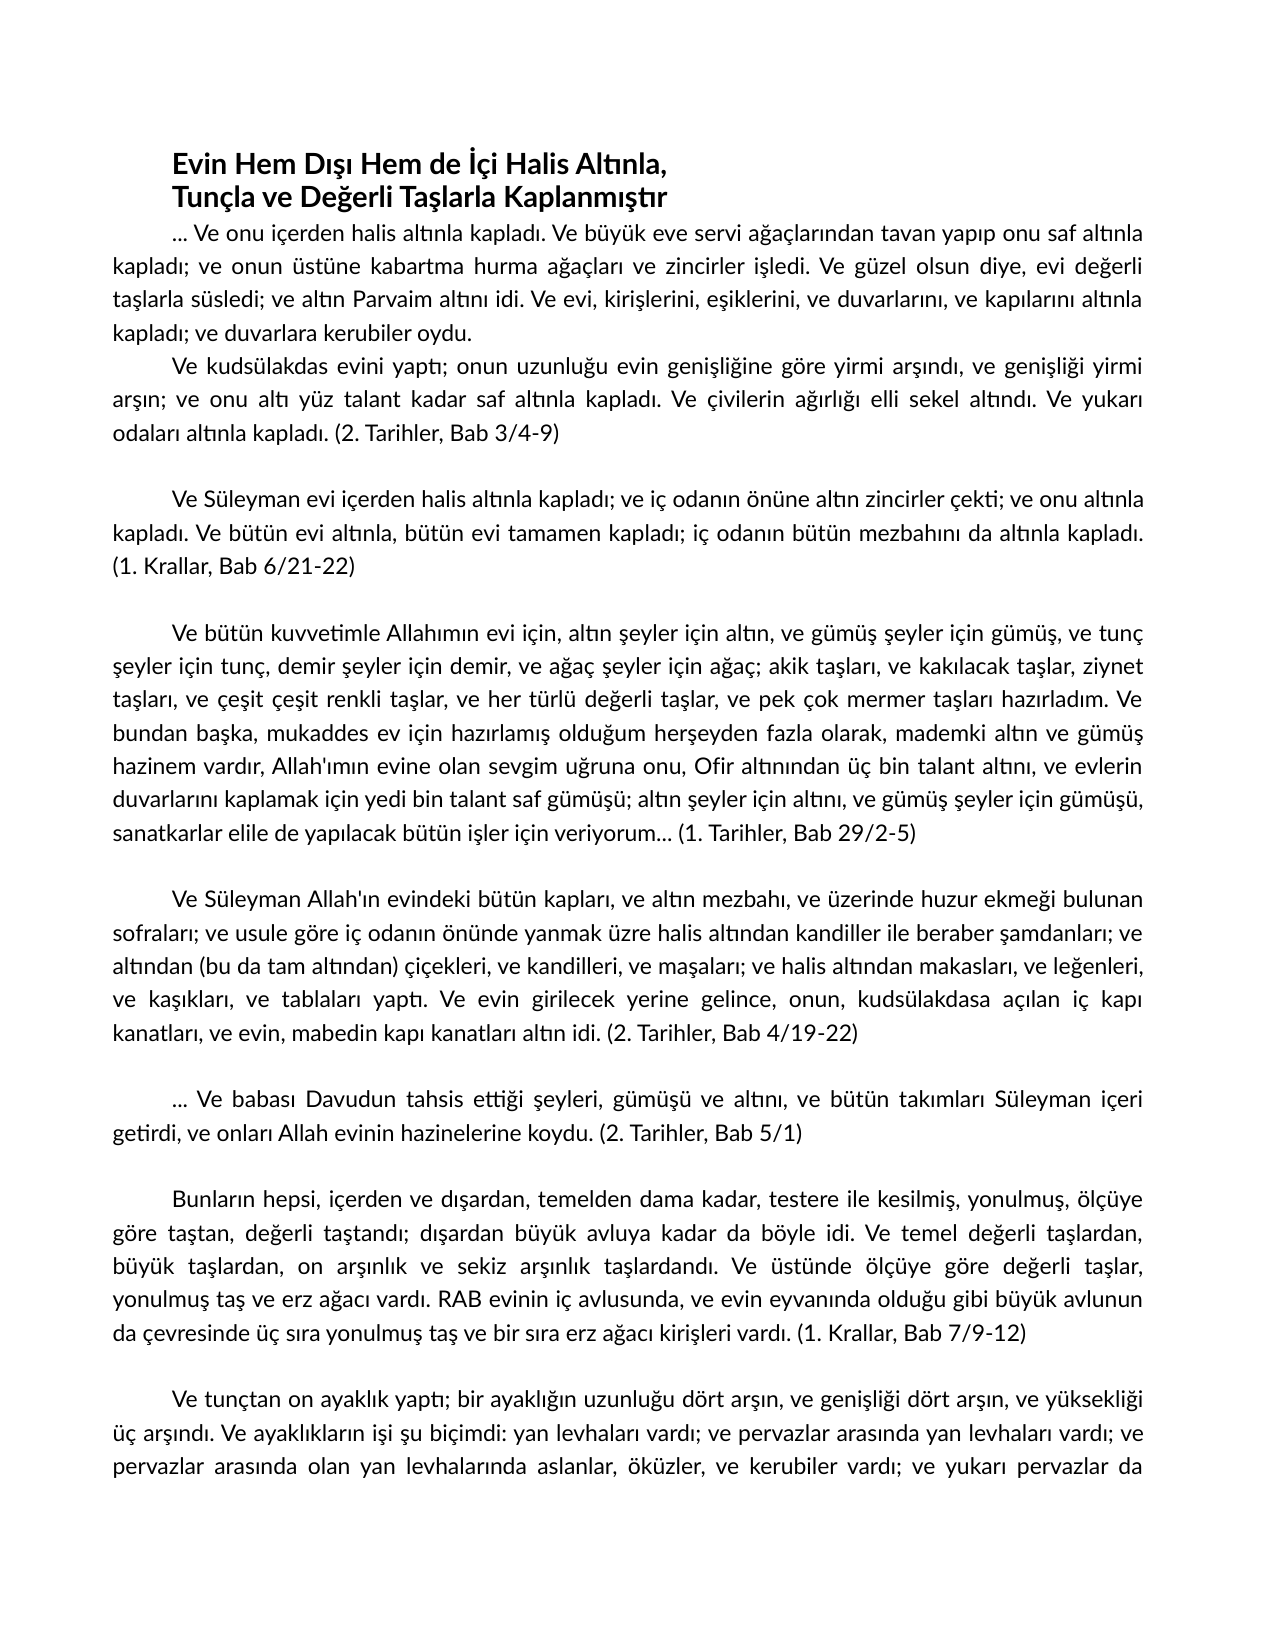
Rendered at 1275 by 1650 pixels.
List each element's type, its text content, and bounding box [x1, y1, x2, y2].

text Evin Hem Dışı Hem de İçi Halis Altınla, [112, 148, 1145, 181]
text Ve Süleyman Allah'ın evindeki bütün kapları, ve altın mezbahı, ve üzerinde huzur ekmeği bulunan sofraları; ve usule göre iç odanın önünde yanmak üzre halis altından kandiller ile beraber şamdanları; ve altından (bu da tam altından) çiçekleri, ve kandilleri, ve maşaları; ve halis altından makasları, ve leğenleri, ve kaşıkları, ve tablaları yaptı. Ve evin girilecek yerine gelince, onun, kudsülakdasa açılan iç kapı kanatları, ve evin, mabedin kapı kanatları altın idi. (2. Tarihler, Bab 4/19-22) [112, 881, 1145, 1048]
text Ve tunçtan on ayaklık yaptı; bir ayaklığın uzunluğu dört arşın, ve genişliği dört arşın, ve yüksekliği üç arşındı. Ve ayaklıkların işi şu biçimdi: yan levhaları vardı; ve pervazlar arasında yan levhaları vardı; ve pervazlar arasında olan yan levhalarında aslanlar, öküzler, ve kerubiler vardı; ve yukarı pervazlar da [112, 1381, 1145, 1481]
text Ve kudsülakdas evini yaptı; onun uzunluğu evin genişliğine göre yirmi arşındı, ve genişliği yirmi arşın; ve onu altı yüz talant kadar saf altınla kapladı. Ve çivilerin ağırlığı elli sekel altındı. Ve yukarı odaları altınla kapladı. (2. Tarihler, Bab 3/4-9) [112, 348, 1145, 448]
text Bunların hepsi, içerden ve dışardan, temelden dama kadar, testere ile kesilmiş, yonulmuş, ölçüye göre taştan, değerli taştandı; dışardan büyük avluya kadar da böyle idi. Ve temel değerli taşlardan, büyük taşlardan, on arşınlık ve sekiz arşınlık taşlardandı. Ve üstünde ölçüye göre değerli taşlar, yonulmuş taş ve erz ağacı vardı. RAB evinin iç avlusunda, ve evin eyvanında olduğu gibi büyük avlunun da çevresinde üç sıra yonulmuş taş ve bir sıra erz ağacı kirişleri vardı. (1. Krallar, Bab 7/9-12) [112, 1181, 1145, 1348]
text Tunçla ve Değerli Taşlarla Kaplanmıştır [112, 181, 1145, 214]
text Ve bütün kuvvetimle Allahımın evi için, altın şeyler için altın, ve gümüş şeyler için gümüş, ve tunç şeyler için tunç, demir şeyler için demir, ve ağaç şeyler için ağaç; akik taşları, ve kakılacak taşlar, ziynet taşları, ve çeşit çeşit renkli taşlar, ve her türlü değerli taşlar, ve pek çok mermer taşları hazırladım. Ve bundan başka, mukaddes ev için hazırlamış olduğum herşeyden fazla olarak, mademki altın ve gümüş hazinem vardır, Allah'ımın evine olan sevgim uğruna onu, Ofir altınından üç bin talant altını, ve evlerin duvarlarını kaplamak için yedi bin talant saf gümüşü; altın şeyler için altını, ve gümüş şeyler için gümüşü, sanatkarlar elile de yapılacak bütün işler için veriyorum... (1. Tarihler, Bab 29/2-5) [112, 614, 1145, 848]
text ... Ve babası Davudun tahsis ettiği şeyleri, gümüşü ve altını, ve bütün takımları Süleyman içeri getirdi, ve onları Allah evinin hazinelerine koydu. (2. Tarihler, Bab 5/1) [112, 1081, 1145, 1148]
text Ve Süleyman evi içerden halis altınla kapladı; ve iç odanın önüne altın zincirler çekti; ve onu altınla kapladı. Ve bütün evi altınla, bütün evi tamamen kapladı; iç odanın bütün mezbahını da altınla kapladı. (1. Krallar, Bab 6/21-22) [112, 481, 1145, 581]
text ... Ve onu içerden halis altınla kapladı. Ve büyük eve servi ağaçlarından tavan yapıp onu saf altınla kapladı; ve onun üstüne kabartma hurma ağaçları ve zincirler işledi. Ve güzel olsun diye, evi değerli taşlarla süsledi; ve altın Parvaim altını idi. Ve evi, kirişlerini, eşiklerini, ve duvarlarını, ve kapılarını altınla kapladı; ve duvarlara kerubiler oydu. [112, 214, 1145, 348]
